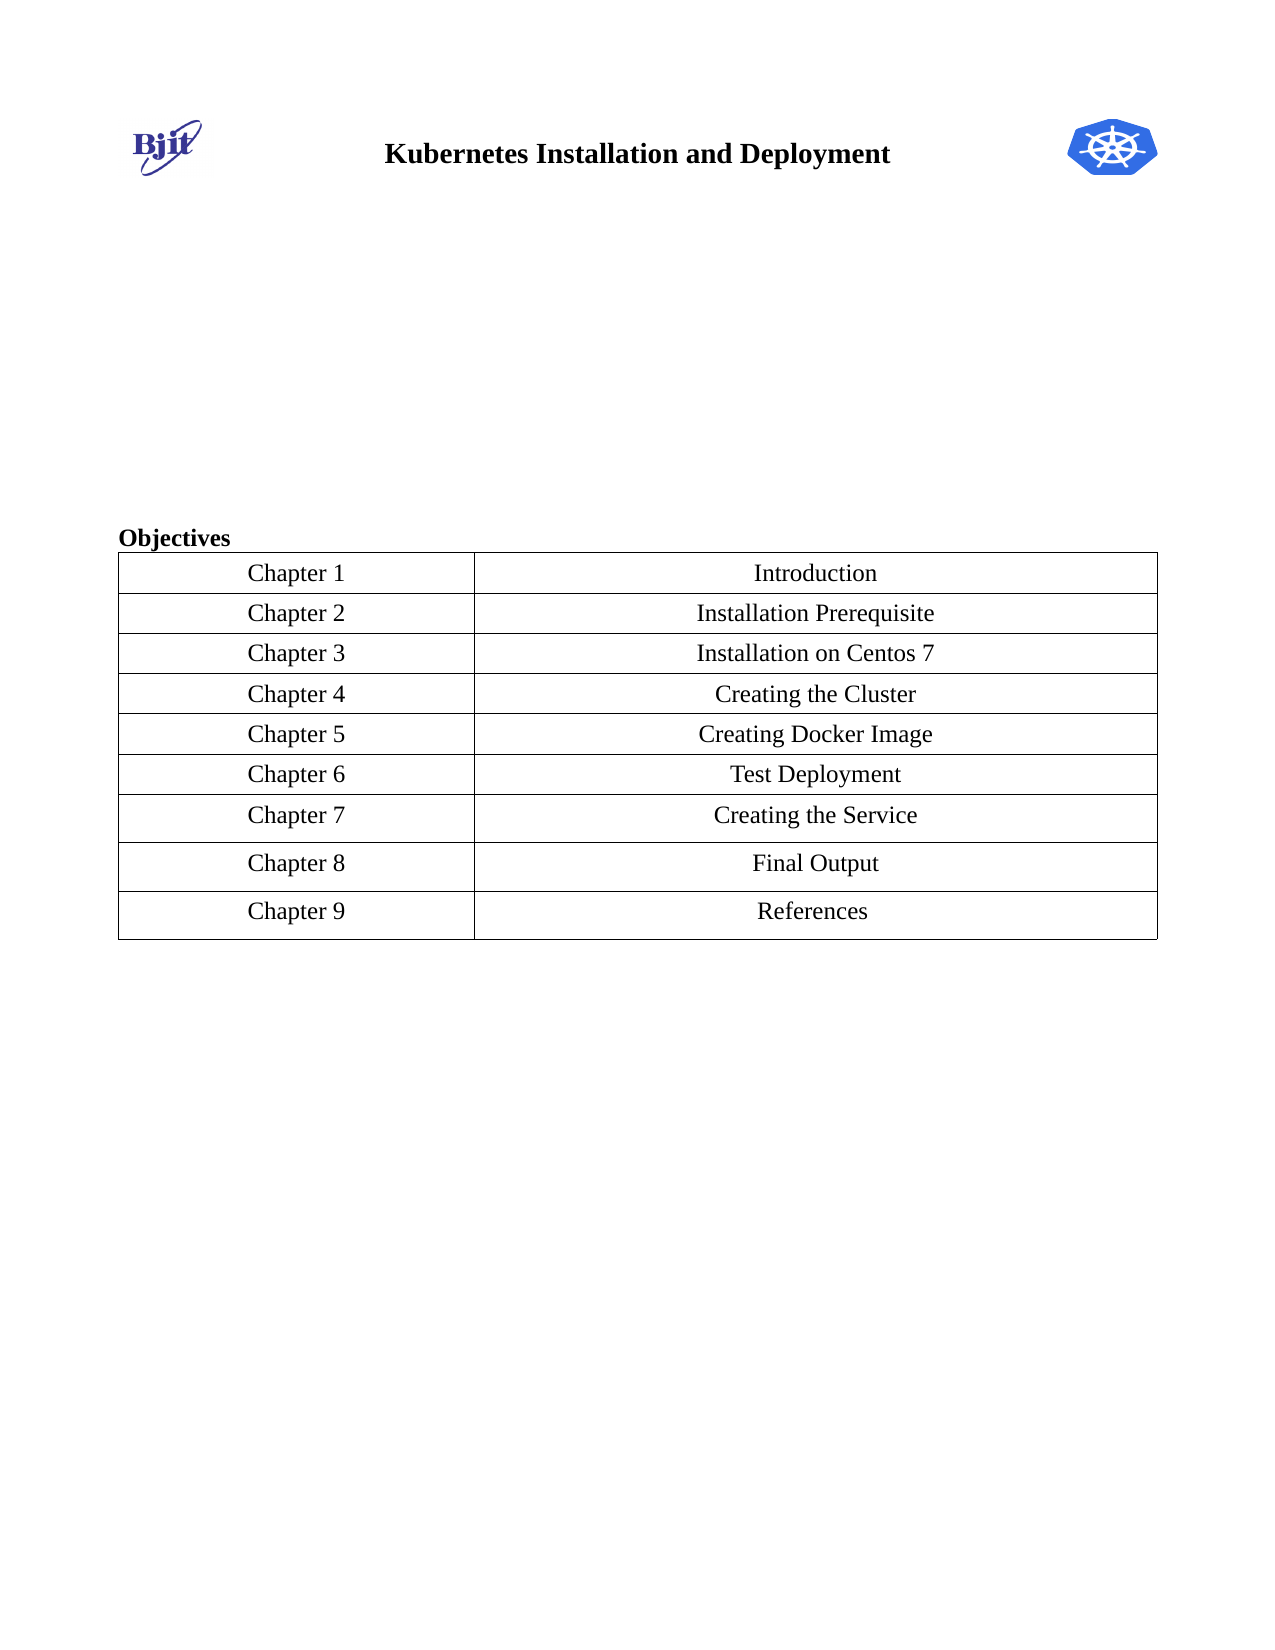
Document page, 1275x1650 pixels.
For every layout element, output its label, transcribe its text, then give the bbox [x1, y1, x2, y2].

table_cell Chapter 2 [119, 594, 474, 633]
picture [1067, 119, 1158, 175]
table_cell Chapter 7 [119, 795, 474, 842]
text Objectives [118, 523, 1157, 552]
table_cell Chapter 6 [119, 755, 474, 794]
table_cell Chapter 5 [119, 714, 474, 754]
table_cell Installation Prerequisite [475, 594, 1157, 633]
table_cell Creating the Service [475, 795, 1157, 842]
table_cell Chapter 4 [119, 674, 474, 713]
table_cell Creating the Cluster [475, 674, 1157, 713]
table_cell References [475, 892, 1157, 939]
table_header Introduction [475, 553, 1157, 592]
picture [118, 118, 214, 178]
table_cell Chapter 8 [119, 843, 474, 891]
table_cell Installation on Centos 7 [475, 634, 1157, 673]
table_cell Final Output [475, 843, 1157, 891]
table_cell Chapter 3 [119, 634, 474, 673]
table_cell Creating Docker Image [475, 714, 1157, 754]
table_cell Chapter 9 [119, 892, 474, 939]
table_header Chapter 1 [119, 553, 474, 592]
table_cell Test Deployment [475, 755, 1157, 794]
